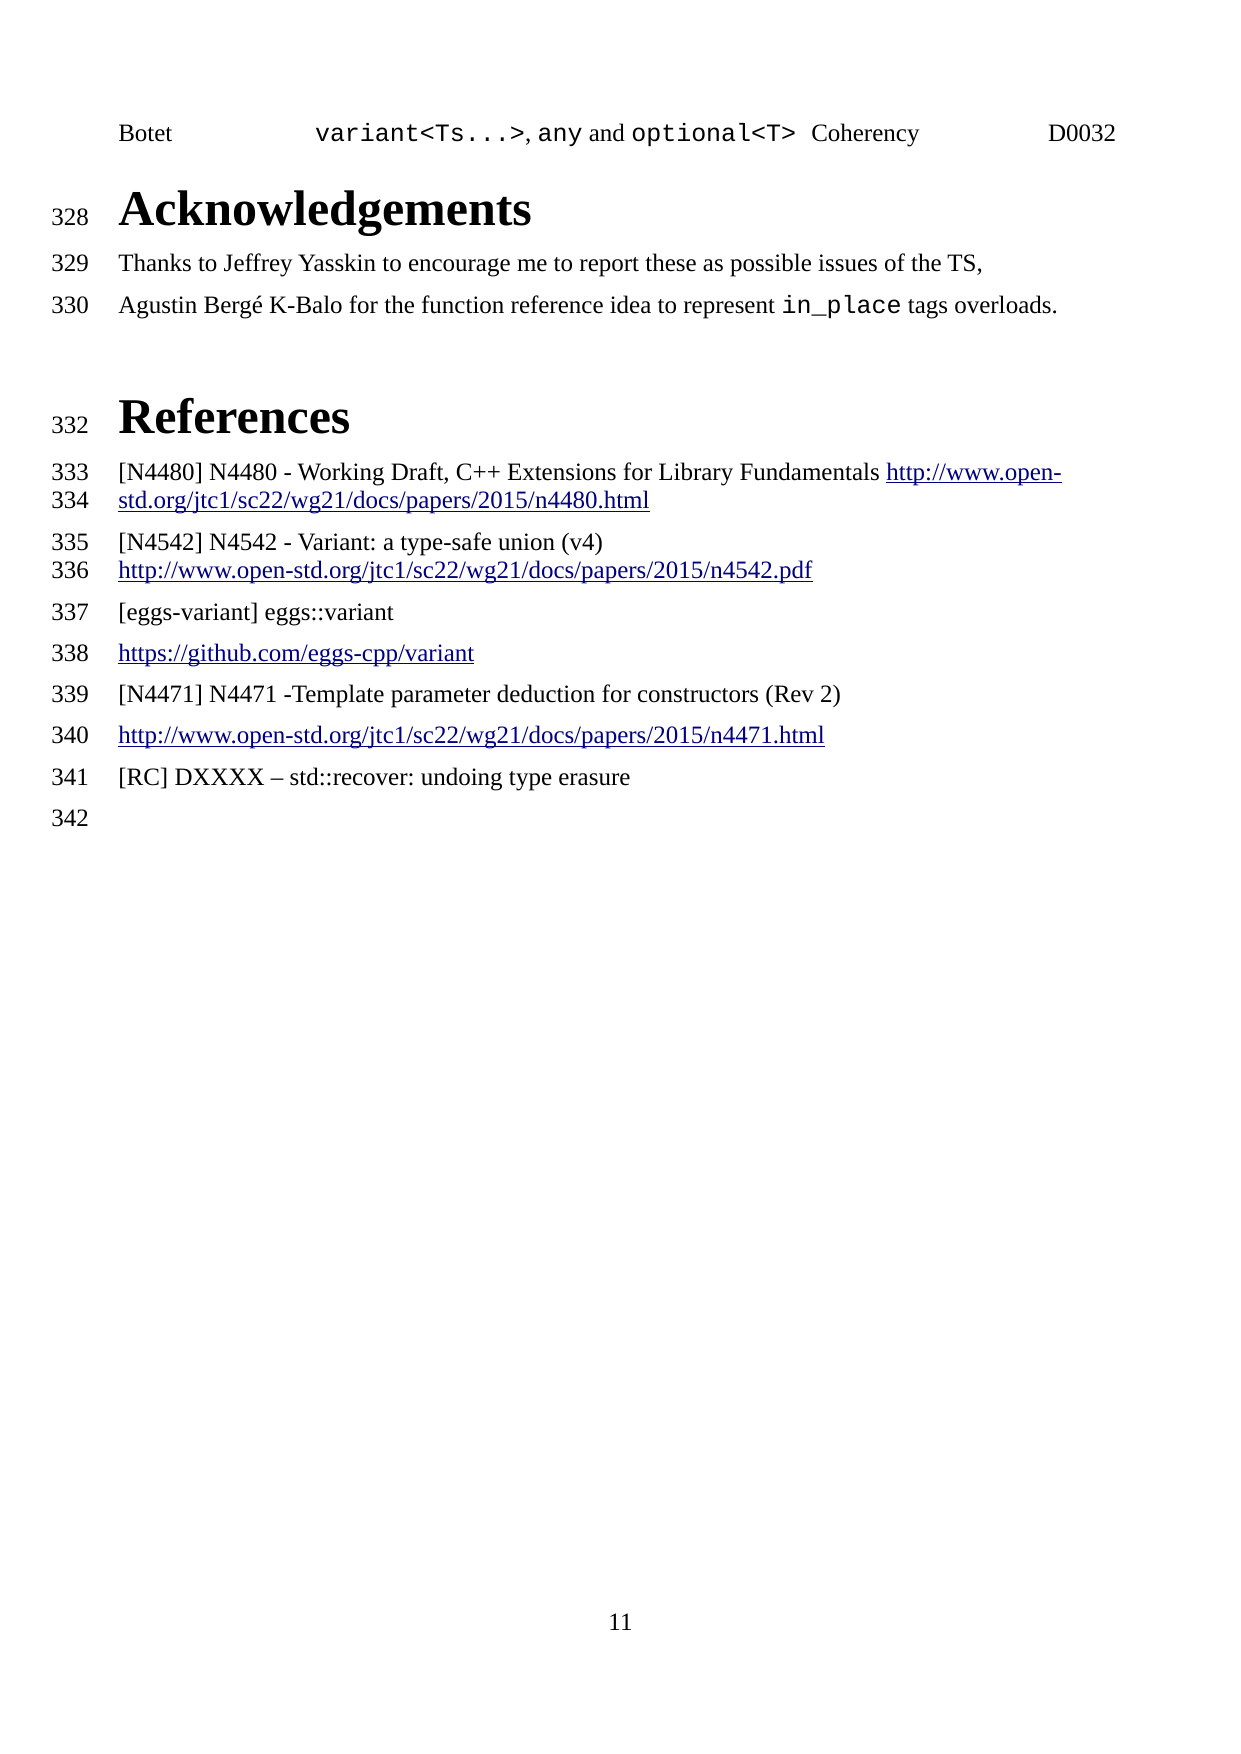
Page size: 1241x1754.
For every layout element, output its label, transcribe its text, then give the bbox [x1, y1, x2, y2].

subtitle References [118, 387, 1122, 444]
text https://github.com/eggs-cpp/variant [118, 638, 1122, 667]
text Thanks to Jeffrey Yasskin to encourage me to report these as possible issues of the TS, [118, 248, 1122, 277]
text [N4480] N4480 - Working Draft, C++ Extensions for Library Fundamentals http://www.open-std.org/jtc1/sc22/wg21/docs/papers/2015/n4480.html [118, 457, 1122, 514]
text http://www.open-std.org/jtc1/sc22/wg21/docs/papers/2015/n4471.html [118, 721, 1122, 749]
text Agustin Bergé K-Balo for the function reference idea to represent in_place tags overloads. [118, 290, 1122, 349]
text [eggs-variant] eggs::variant [118, 597, 1122, 626]
text [RC] DXXXX – std::recover: undoing type erasure [118, 762, 1122, 791]
subtitle Acknowledgements [118, 178, 1122, 236]
text [N4471] N4471 -Template parameter deduction for constructors (Rev 2) [118, 679, 1122, 708]
text [N4542] N4542 - Variant: a type-safe union (v4) http://www.open-std.org/jtc1/sc22/wg21/docs/papers/2015/n4542.pdf [118, 527, 1122, 584]
